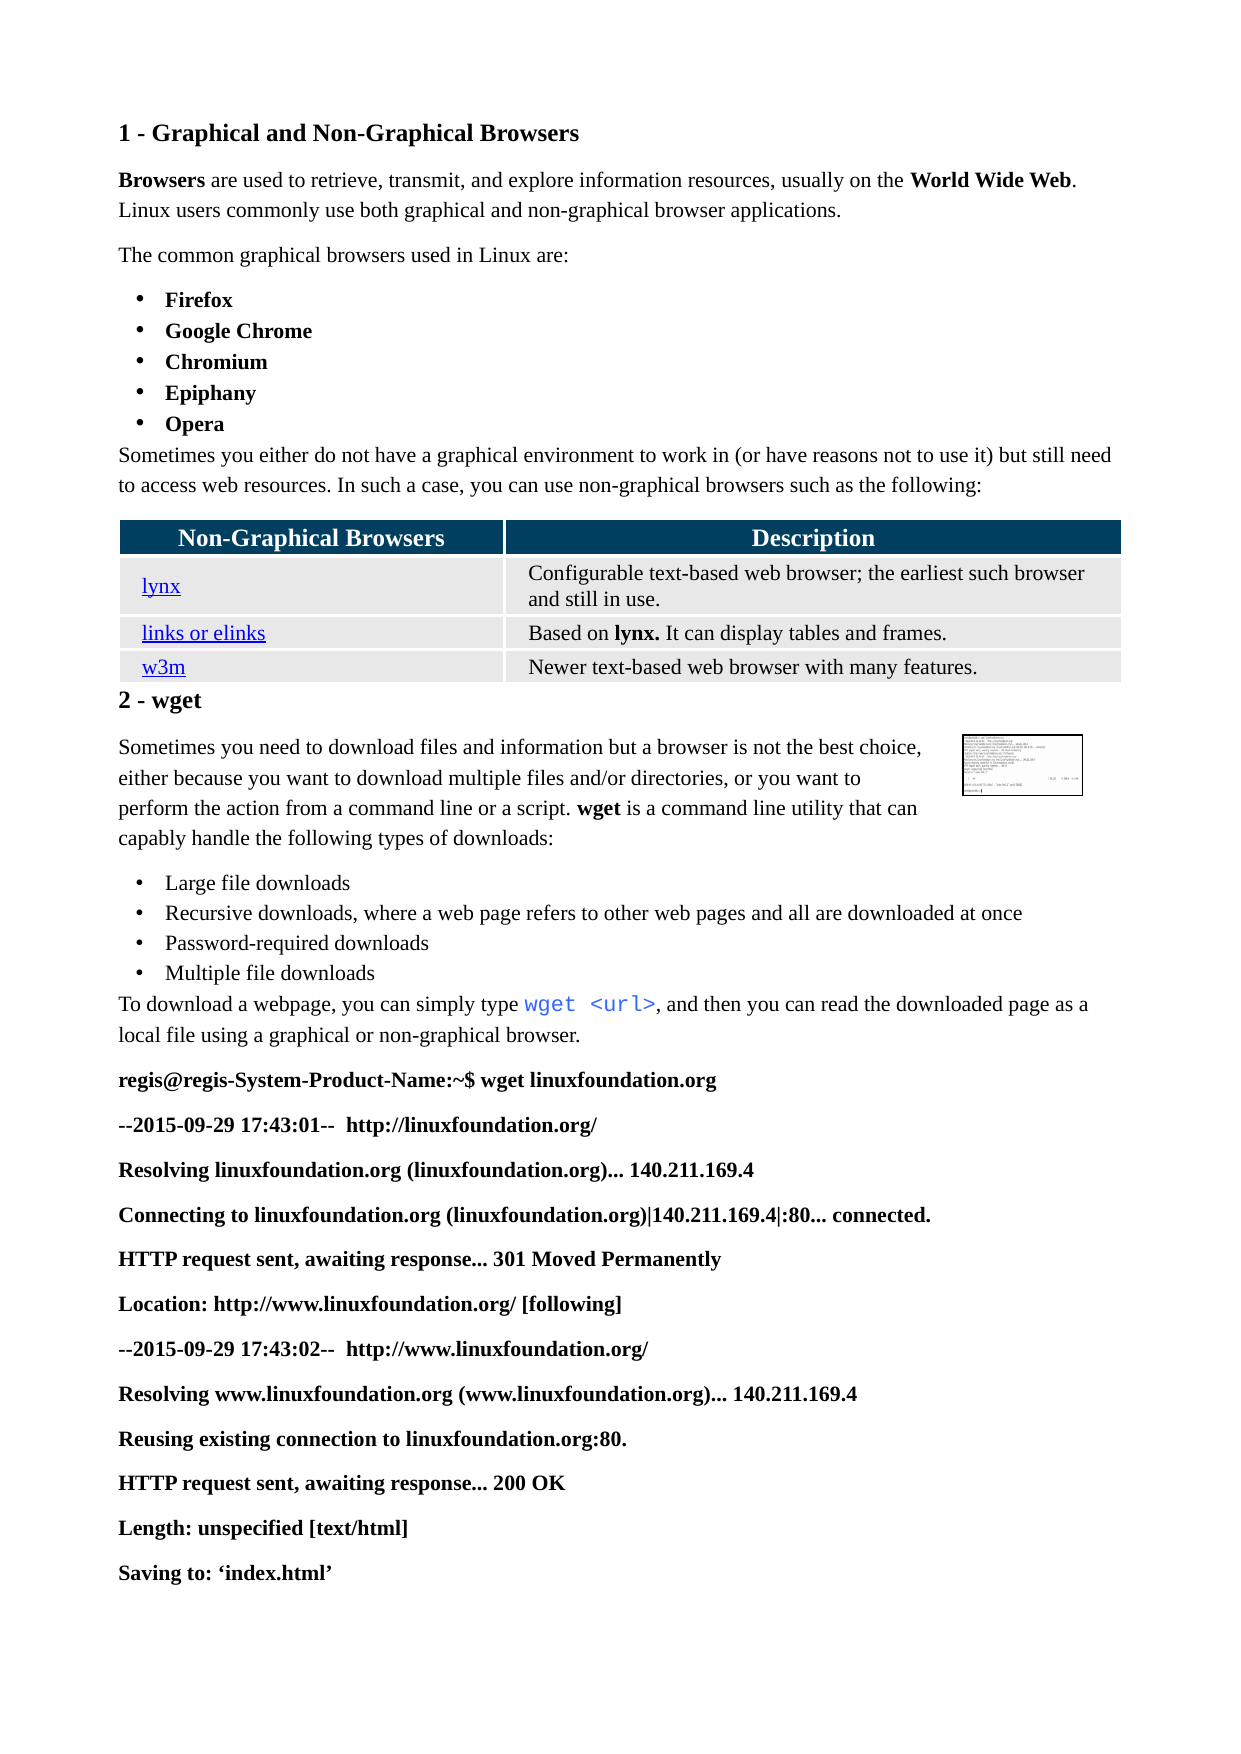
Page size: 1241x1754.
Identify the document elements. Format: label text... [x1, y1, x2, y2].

table_header Description [506, 520, 1121, 554]
text Browsers are used to retrieve, transmit, and explore information resources, usually on the World Wide Web. Linux users commonly use both graphical and non-graphical browser applications. [118, 167, 1122, 223]
text The common graphical browsers used in Linux are: [118, 242, 1122, 267]
text Location: http://www.linuxfoundation.org/ [following] [118, 1291, 1122, 1316]
text Sometimes you either do not have a graphical environment to work in (or have reasons not to use it) but still need to access web resources. In such a case, you can use non-graphical browsers such as the following: [118, 442, 1122, 497]
text 2 - wget [118, 685, 1122, 714]
list Firefox [165, 287, 1122, 313]
text Sometimes you need to download files and information but a browser is not the best choice, either because you want to download multiple files and/or directories, or you want to perform the action from a command line or a script. wget is a command line utility that can capably handle the following types of downloads: [118, 734, 1122, 850]
text regis@regis-System-Product-Name:~$ wget linuxfoundation.org [118, 1067, 1122, 1092]
list Large file downloads [165, 870, 1122, 895]
table_cell Configurable text-based web browser; the earliest such browser and still in use. [506, 558, 1121, 614]
table_cell w3m [120, 651, 503, 682]
text --2015-09-29 17:43:02-- http://www.linuxfoundation.org/ [118, 1336, 1122, 1361]
picture [964, 736, 1082, 795]
text To download a webpage, you can simply type wget <url>, and then you can read the downloaded page as a local file using a graphical or non-graphical browser. [118, 991, 1122, 1048]
text 1 - Graphical and Non-Graphical Browsers [118, 118, 1122, 147]
list Epiphany [165, 380, 1122, 406]
text Resolving www.linuxfoundation.org (www.linuxfoundation.org)... 140.211.169.4 [118, 1381, 1122, 1406]
text Connecting to linuxfoundation.org (linuxfoundation.org)|140.211.169.4|:80... connected. [118, 1202, 1122, 1227]
table_cell lynx [120, 558, 503, 614]
list Password-required downloads [165, 930, 1122, 955]
text HTTP request sent, awaiting response... 200 OK [118, 1470, 1122, 1496]
text Length: unspecified [text/html] [118, 1515, 1122, 1540]
text Resolving linuxfoundation.org (linuxfoundation.org)... 140.211.169.4 [118, 1157, 1122, 1182]
text Saving to: ‘index.html’ [118, 1560, 1122, 1585]
table_header Non-Graphical Browsers [120, 520, 503, 554]
list Recursive downloads, where a web page refers to other web pages and all are downloaded at once [165, 900, 1122, 925]
text Reusing existing connection to linuxfoundation.org:80. [118, 1426, 1122, 1451]
text HTTP request sent, awaiting response... 301 Moved Permanently [118, 1246, 1122, 1272]
text --2015-09-29 17:43:01-- http://linuxfoundation.org/ [118, 1112, 1122, 1137]
table_cell Based on lynx. It can display tables and frames. [506, 617, 1121, 648]
table_cell links or elinks [120, 617, 503, 648]
list Google Chrome [165, 318, 1122, 344]
list Multiple file downloads [165, 960, 1122, 986]
list Chromium [165, 349, 1122, 375]
list Opera [165, 411, 1122, 437]
table_cell Newer text-based web browser with many features. [506, 651, 1121, 682]
